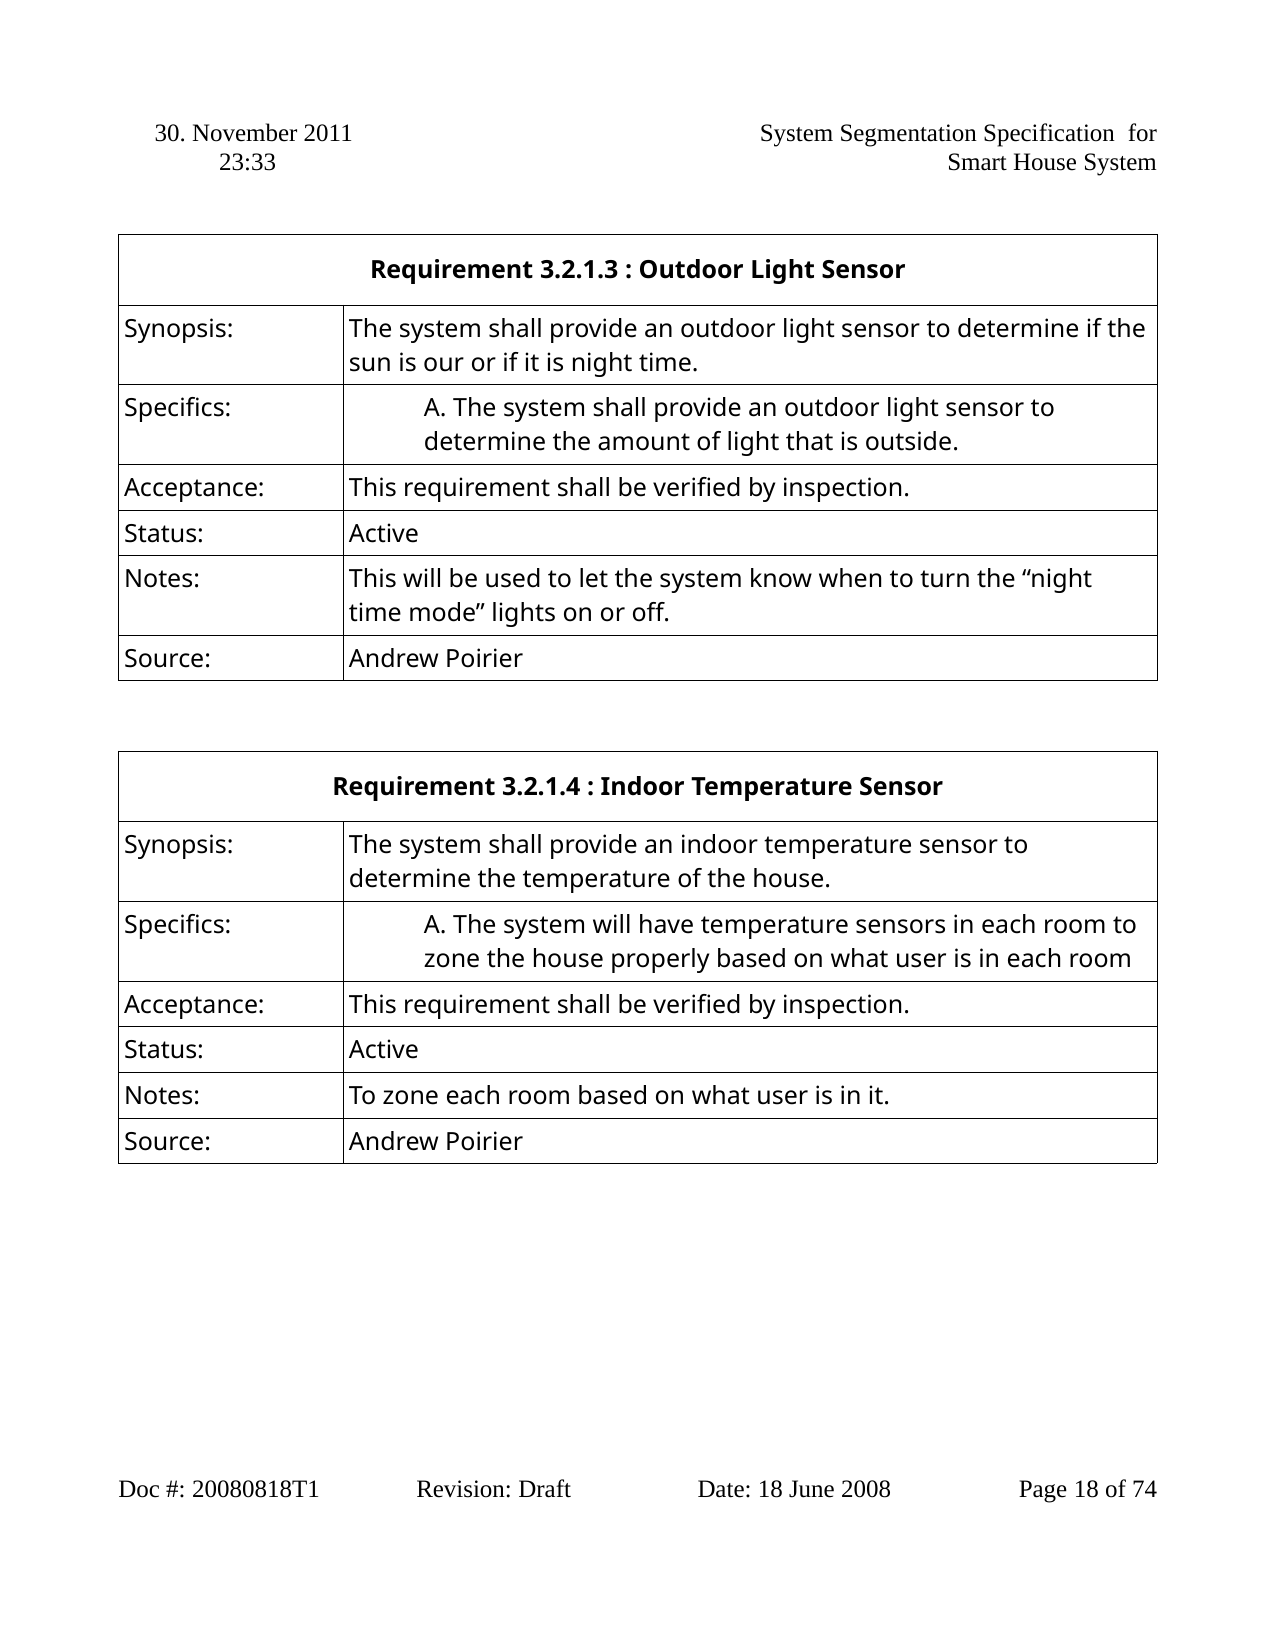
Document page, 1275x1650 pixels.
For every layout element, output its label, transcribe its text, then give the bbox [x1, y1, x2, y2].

table_cell The system shall provide an indoor temperature sensor to determine the temperature of the house. [344, 822, 1157, 901]
table_cell A. The system shall provide an outdoor light sensor to determine the amount of light that is outside. [344, 385, 1157, 464]
table_cell This will be used to let the system know when to turn the “night time mode” lights on or off. [344, 556, 1157, 635]
table_cell This requirement shall be verified by inspection. [344, 465, 1157, 509]
table_cell Acceptance: [119, 982, 343, 1026]
table_cell Notes: [119, 1073, 343, 1117]
table_cell Active [344, 511, 1157, 555]
table_header Requirement 3.2.1.4 : Indoor Temperature Sensor [119, 752, 1157, 821]
table_cell Status: [119, 1027, 343, 1072]
table_cell Acceptance: [119, 465, 343, 509]
table_cell Active [344, 1027, 1157, 1072]
table_cell To zone each room based on what user is in it. [344, 1073, 1157, 1117]
table_cell This requirement shall be verified by inspection. [344, 982, 1157, 1026]
table_cell Status: [119, 511, 343, 555]
table_header Requirement 3.2.1.3 : Outdoor Light Sensor [119, 235, 1157, 304]
table_cell Specifics: [119, 385, 343, 464]
table_cell Synopsis: [119, 822, 343, 901]
table_cell Synopsis: [119, 306, 343, 384]
table_cell A. The system will have temperature sensors in each room to zone the house properly based on what user is in each room [344, 902, 1157, 981]
table_cell Andrew Poirier [344, 1119, 1157, 1163]
table_cell Notes: [119, 556, 343, 635]
table_cell The system shall provide an outdoor light sensor to determine if the sun is our or if it is night time. [344, 306, 1157, 384]
table_cell Source: [119, 1119, 343, 1163]
table_cell Specifics: [119, 902, 343, 981]
table_cell Andrew Poirier [344, 636, 1157, 680]
table_cell Source: [119, 636, 343, 680]
